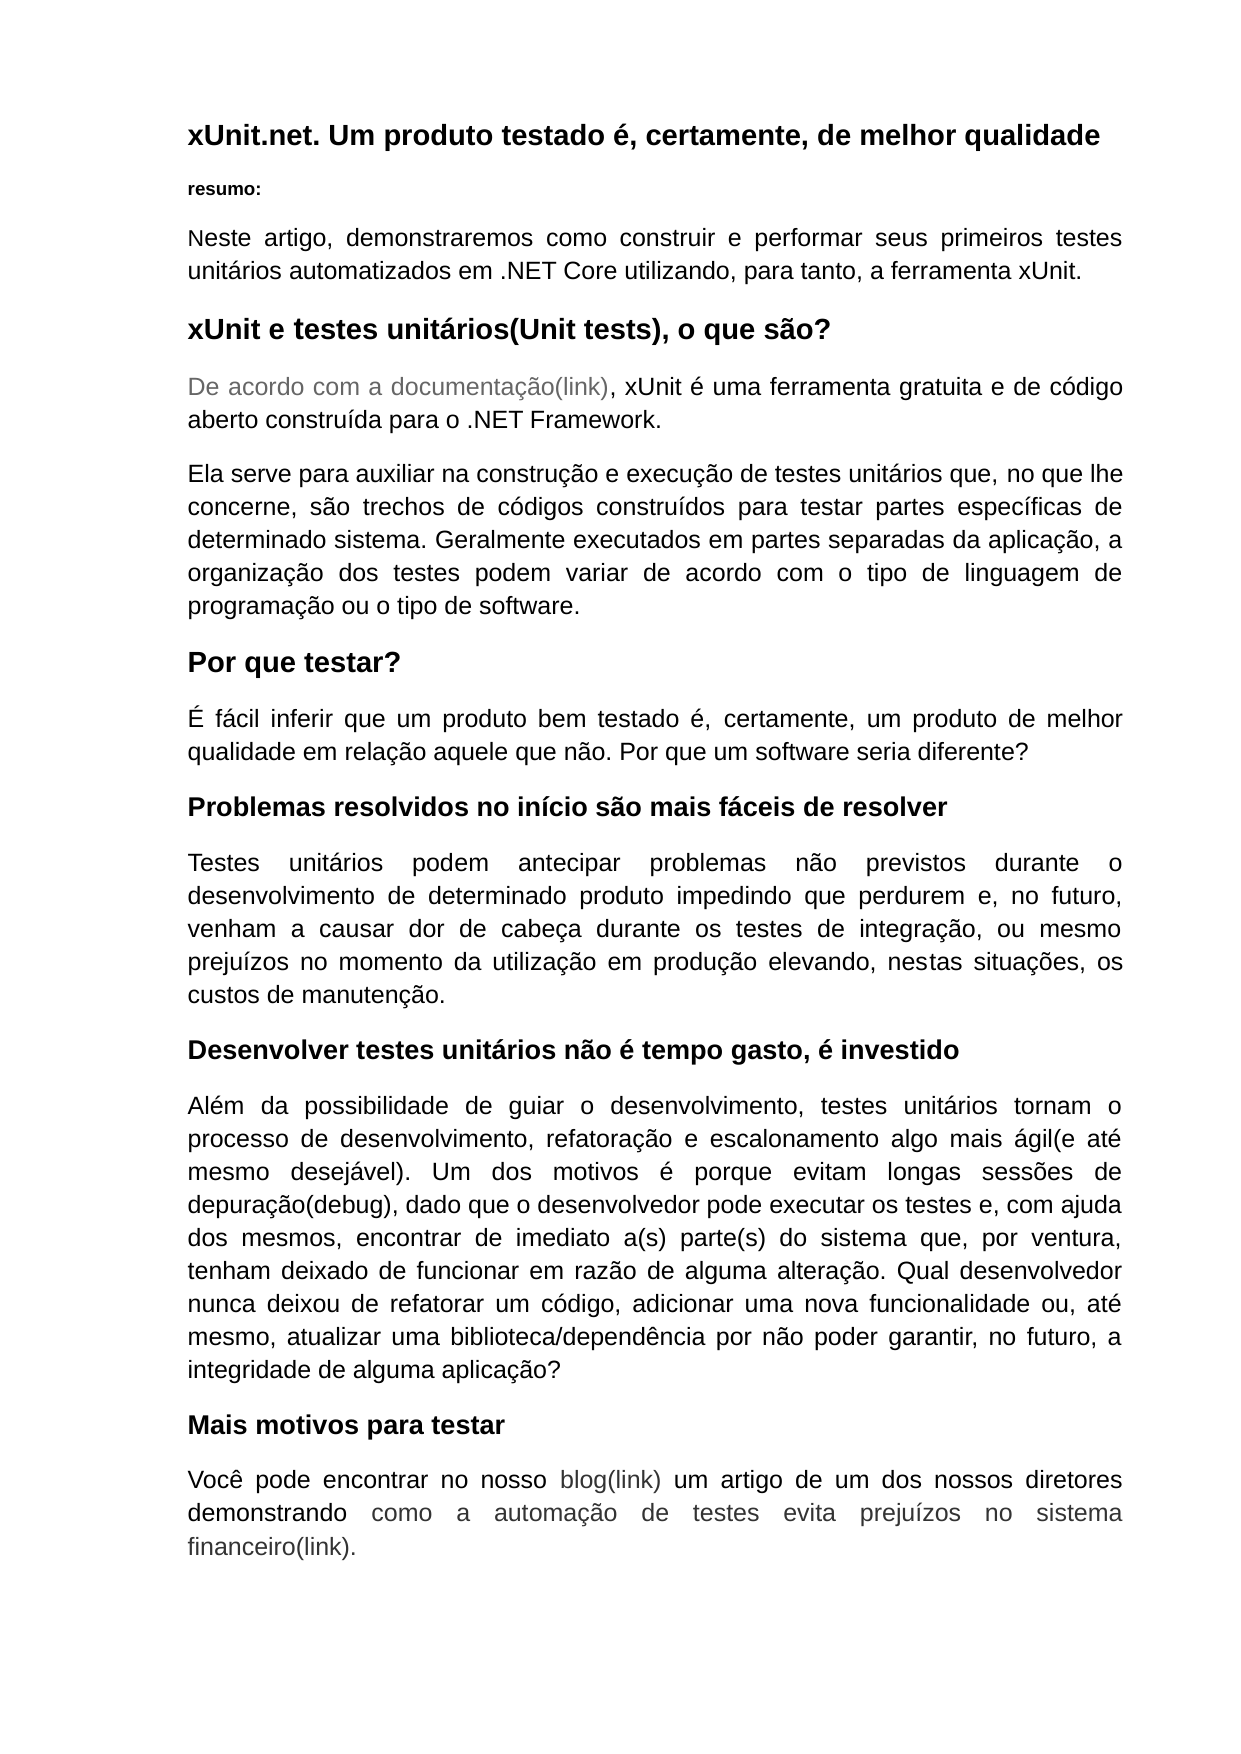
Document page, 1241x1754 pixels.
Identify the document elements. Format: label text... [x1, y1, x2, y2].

text Desenvolver testes unitários não é tempo gasto, é investido [187, 1034, 1123, 1065]
text Ela serve para auxiliar na construção e execução de testes unitários que, no que lhe concerne, são trechos de códigos construídos para testar partes específicas de determinado sistema. Geralmente executados em partes separadas da aplicação, a organização dos testes podem variar de acordo com o tipo de linguagem de programação ou o tipo de software. [187, 459, 1123, 620]
text Neste artigo, demonstraremos como construir e performar seus primeiros testes unitários automatizados em .NET Core utilizando, para tanto, a ferramenta xUnit. [187, 223, 1123, 285]
text Por que testar? [187, 645, 1123, 678]
text Você pode encontrar no nosso blog(link) um artigo de um dos nossos diretores demonstrando como a automação de testes evita prejuízos no sistema financeiro(link). [187, 1465, 1123, 1560]
text xUnit.net. Um produto testado é, certamente, de melhor qualidade [187, 118, 1123, 152]
text Mais motivos para testar [187, 1409, 1123, 1440]
text De acordo com a documentação(link), xUnit é uma ferramenta gratuita e de código aberto construída para o .NET Framework. [187, 372, 1123, 434]
text resumo: [187, 177, 1123, 199]
text É fácil inferir que um produto bem testado é, certamente, um produto de melhor qualidade em relação aquele que não. Por que um software seria diferente? [187, 704, 1123, 766]
text xUnit e testes unitários(Unit tests), o que são? [187, 310, 1123, 346]
text Testes unitários podem antecipar problemas não previstos durante o desenvolvimento de determinado produto impedindo que perdurem e, no futuro, venham a causar dor de cabeça durante os testes de integração, ou mesmo prejuízos no momento da utilização em produção elevando, nestas situações, os custos de manutenção. [187, 848, 1123, 1009]
text Além da possibilidade de guiar o desenvolvimento, testes unitários tornam o processo de desenvolvimento, refatoração e escalonamento algo mais ágil(e até mesmo desejável). Um dos motivos é porque evitam longas sessões de depuração(debug), dado que o desenvolvedor pode executar os testes e, com ajuda dos mesmos, encontrar de imediato a(s) parte(s) do sistema que, por ventura, tenham deixado de funcionar em razão de alguma alteração. Qual desenvolvedor nunca deixou de refatorar um código, adicionar uma nova funcionalidade ou, até mesmo, atualizar uma biblioteca/dependência por não poder garantir, no futuro, a integridade de alguma aplicação? [187, 1091, 1123, 1383]
text Problemas resolvidos no início são mais fáceis de resolver [187, 791, 1123, 822]
